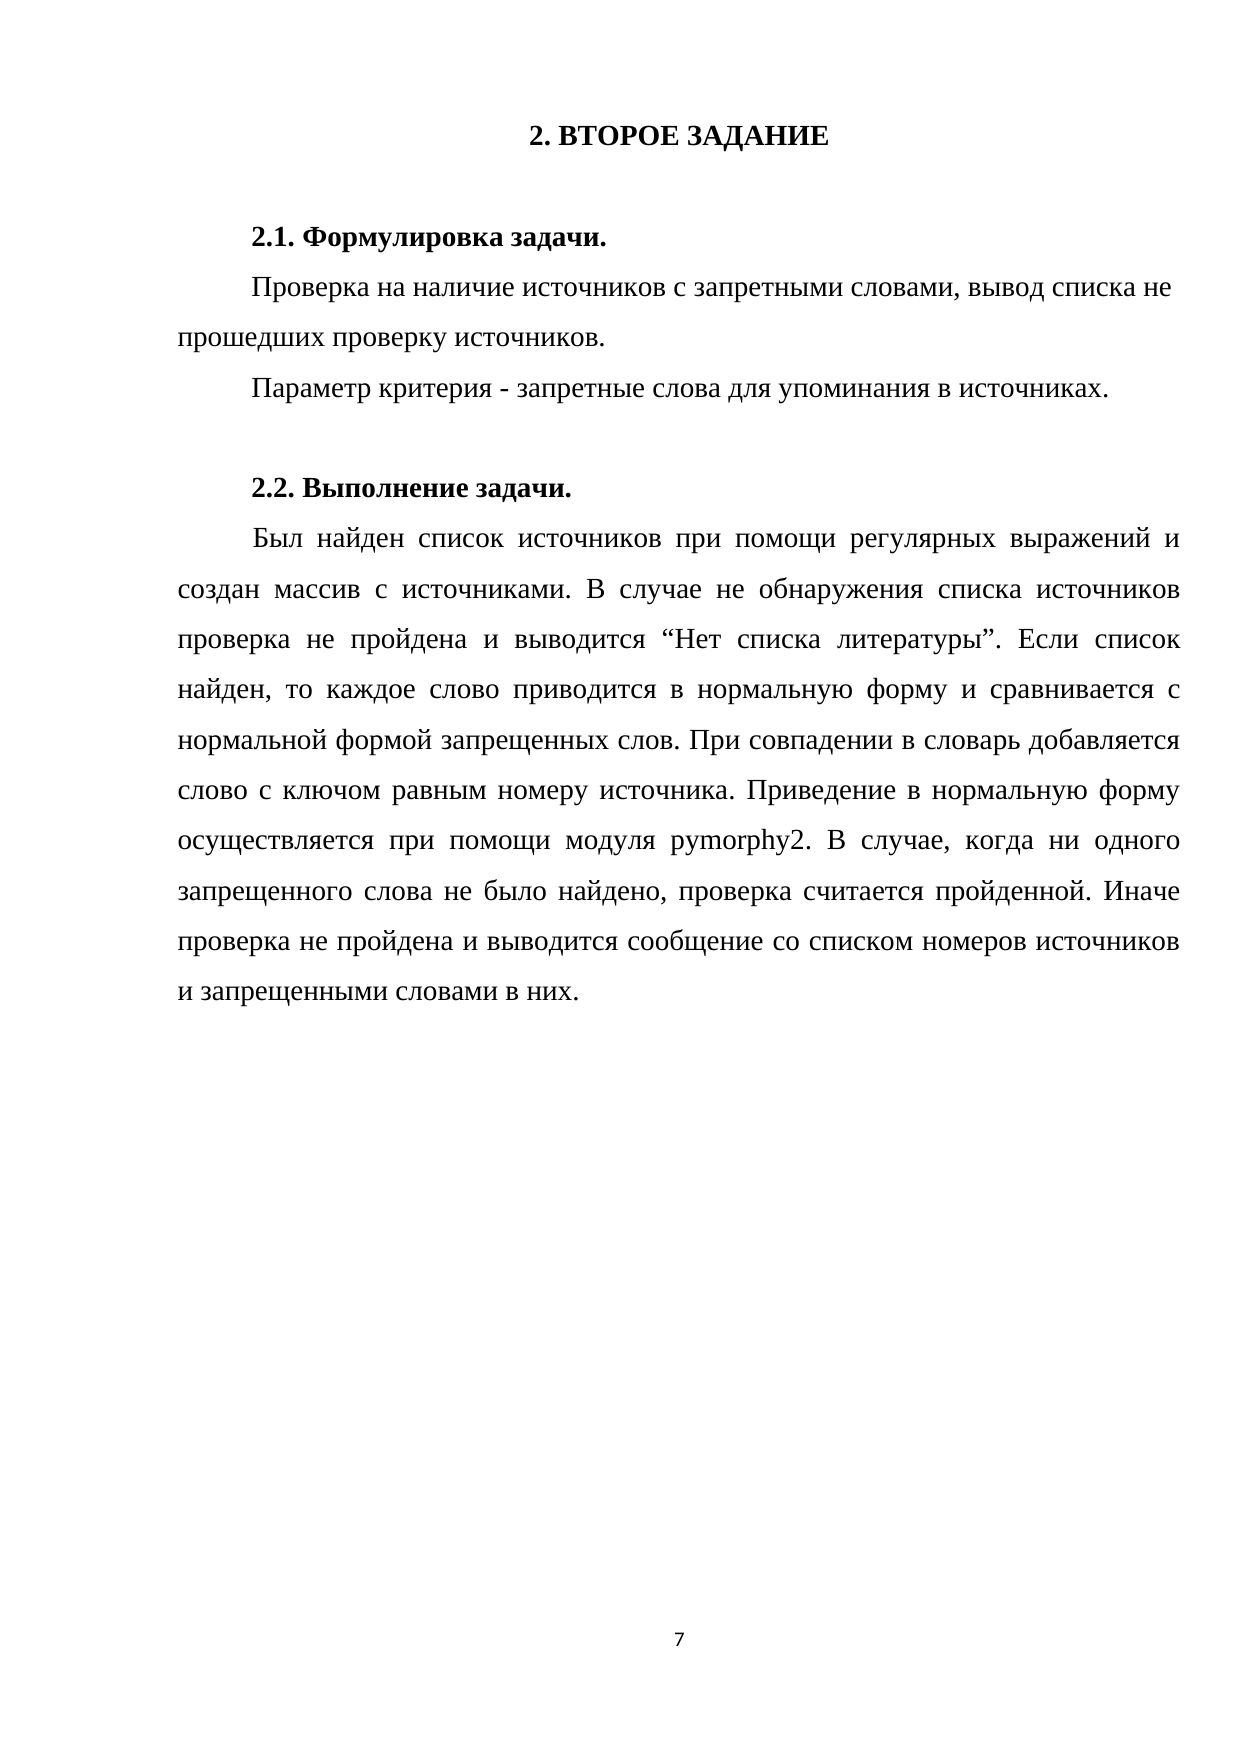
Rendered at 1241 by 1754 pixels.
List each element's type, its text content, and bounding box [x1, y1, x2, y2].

text Проверка на наличие источников с запретными словами, вывод списка не прошедших проверку источников. [177, 269, 1181, 353]
text Был найден список источников при помощи регулярных выражений и создан массив с источниками. В случае не обнаружения списка источников проверка не пройдена и выводится “Нет списка литературы”. Если список найден, то каждое слово приводится в нормальную форму и сравнивается с нормальной формой запрещенных слов. При совпадении в словарь добавляется слово с ключом равным номеру источника. Приведение в нормальную форму осуществляется при помощи модуля pymorphy2. В случае, когда ни одного запрещенного слова не было найдено, проверка считается пройденной. Иначе проверка не пройдена и выводится сообщение со списком номеров источников и запрещенными словами в них. [177, 521, 1181, 1007]
text 2.1. Формулировка задачи. [177, 219, 1181, 252]
text Параметр критерия - запретные слова для упоминания в источниках. [177, 370, 1181, 403]
text 2.2. Выполнение задачи. [177, 470, 1181, 504]
text 2. ВТОРОЕ ЗАДАНИЕ [177, 118, 1181, 152]
